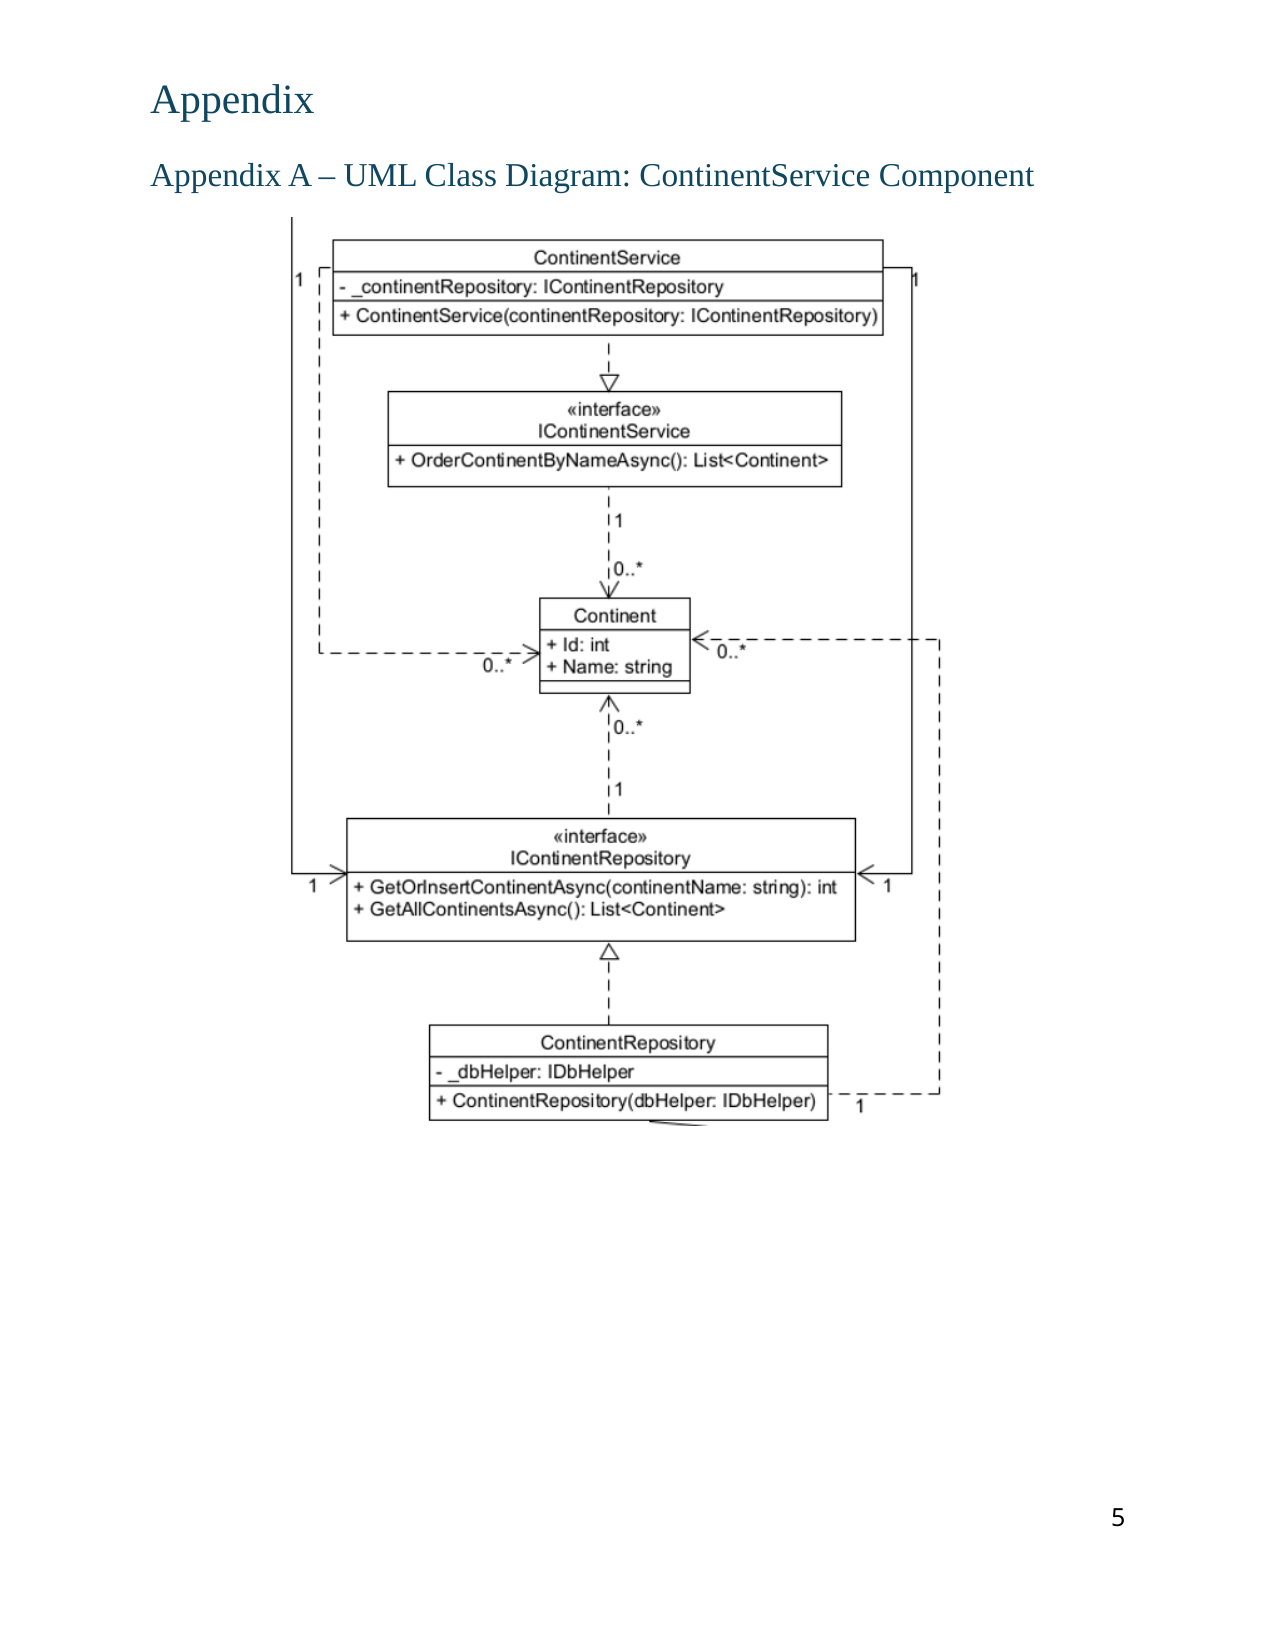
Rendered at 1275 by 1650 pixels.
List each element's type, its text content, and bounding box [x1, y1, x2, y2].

subtitle Appendix [150, 75, 1125, 123]
subtitle Appendix A – UML Class Diagram: ContinentService Component [150, 155, 1125, 193]
